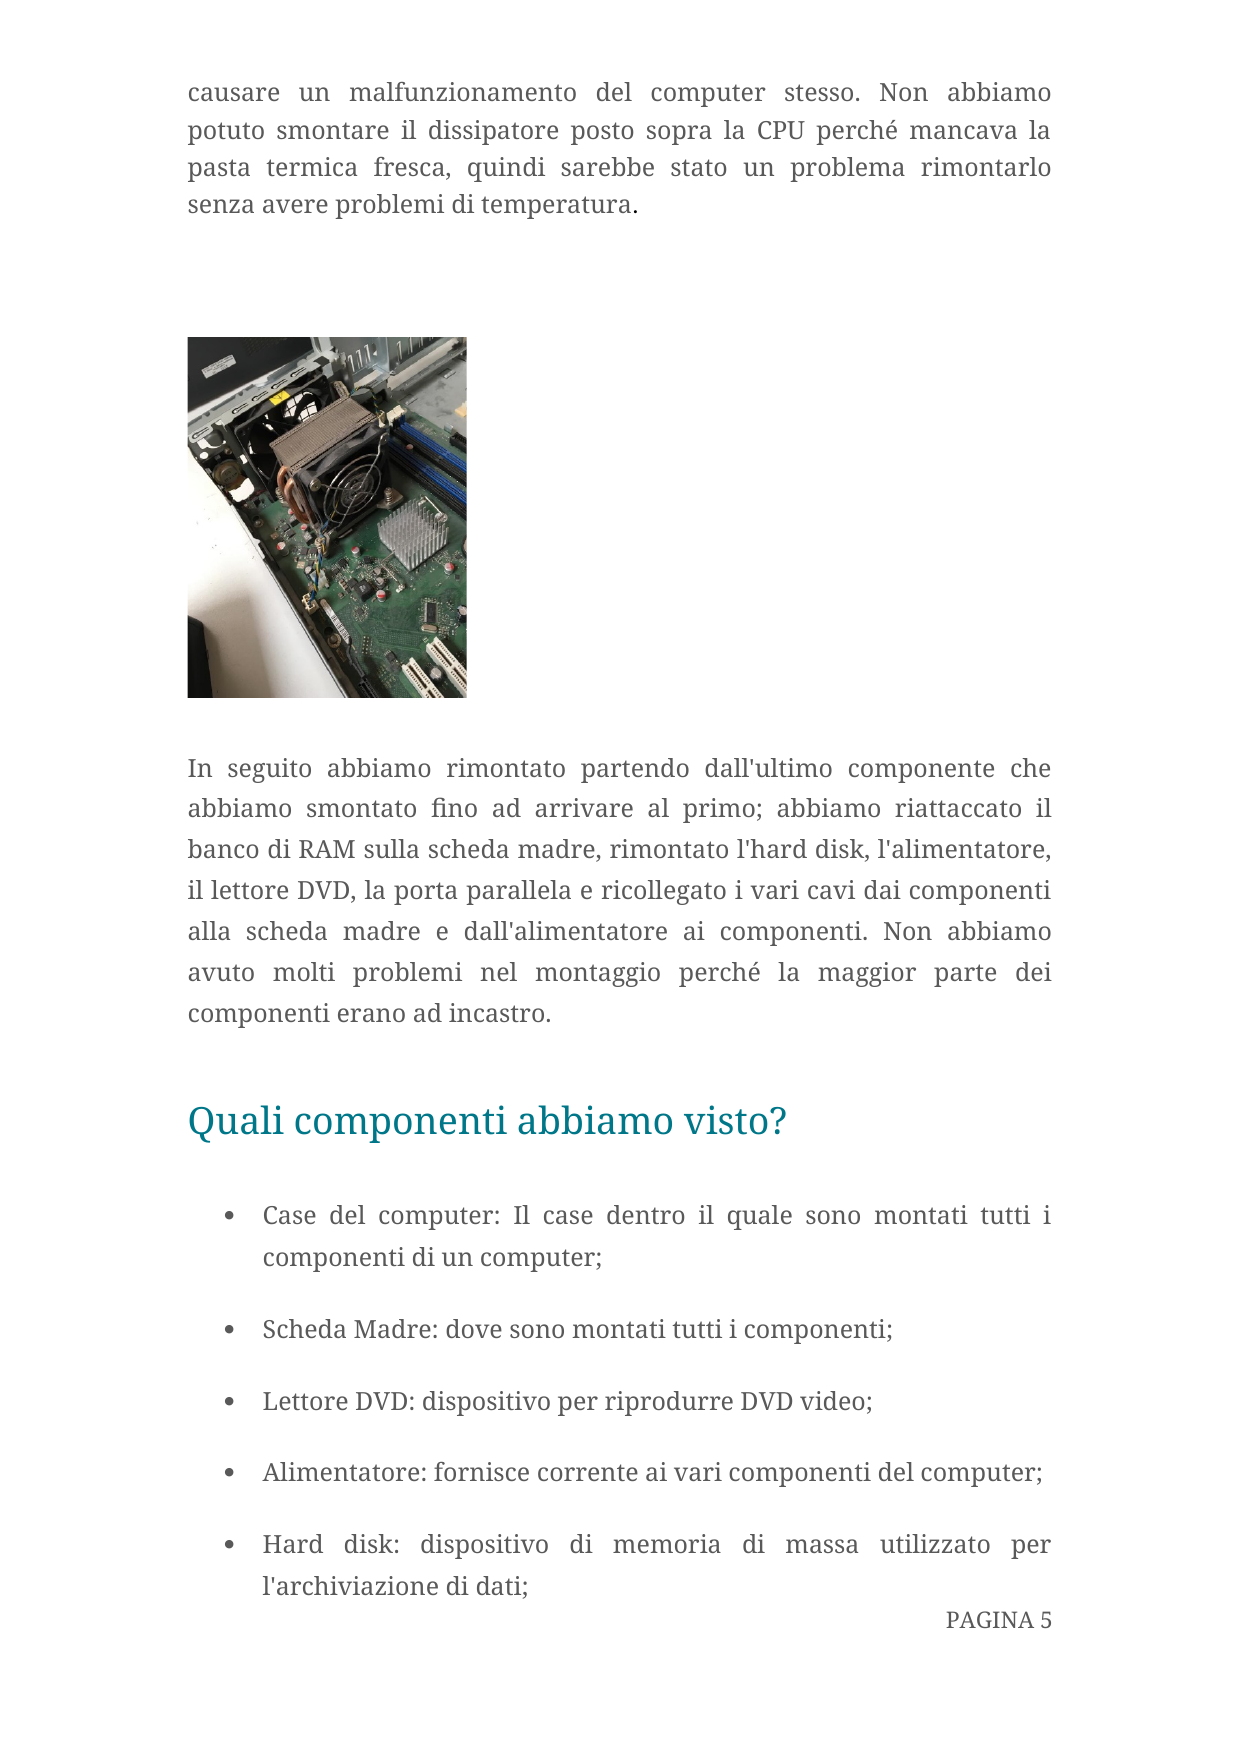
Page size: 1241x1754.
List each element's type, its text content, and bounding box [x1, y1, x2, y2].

list Scheda Madre: dove sono montati tutti i componenti; [225, 1312, 1053, 1346]
list Hard disk: dispositivo di memoria di massa utilizzato per l'archiviazione di dati; [225, 1527, 1053, 1603]
list Case del computer: Il case dentro il quale sono montati tutti i componenti di un computer; [225, 1197, 1053, 1274]
text In seguito abbiamo rimontato partendo dall'ultimo componente che abbiamo smontato fino ad arrivare al primo; abbiamo riattaccato il banco di RAM sulla scheda madre, rimontato l'hard disk, l'alimentatore, il lettore DVD, la porta parallela e ricollegato i vari cavi dai componenti alla scheda madre e dall'alimentatore ai componenti. Non abbiamo avuto molti problemi nel montaggio perché la maggior parte dei componenti erano ad incastro. [187, 750, 1053, 1029]
list Lettore DVD: dispositivo per riprodurre DVD video; [225, 1383, 1053, 1417]
list Alimentatore: fornisce corrente ai vari componenti del computer; [225, 1455, 1053, 1489]
text causare un malfunzionamento del computer stesso. Non abbiamo potuto smontare il dissipatore posto sopra la CPU perché mancava la pasta termica fresca, quindi sarebbe stato un problema rimontarlo senza avere problemi di temperatura. [187, 75, 1053, 221]
text Quali componenti abbiamo visto? [187, 1094, 1053, 1146]
